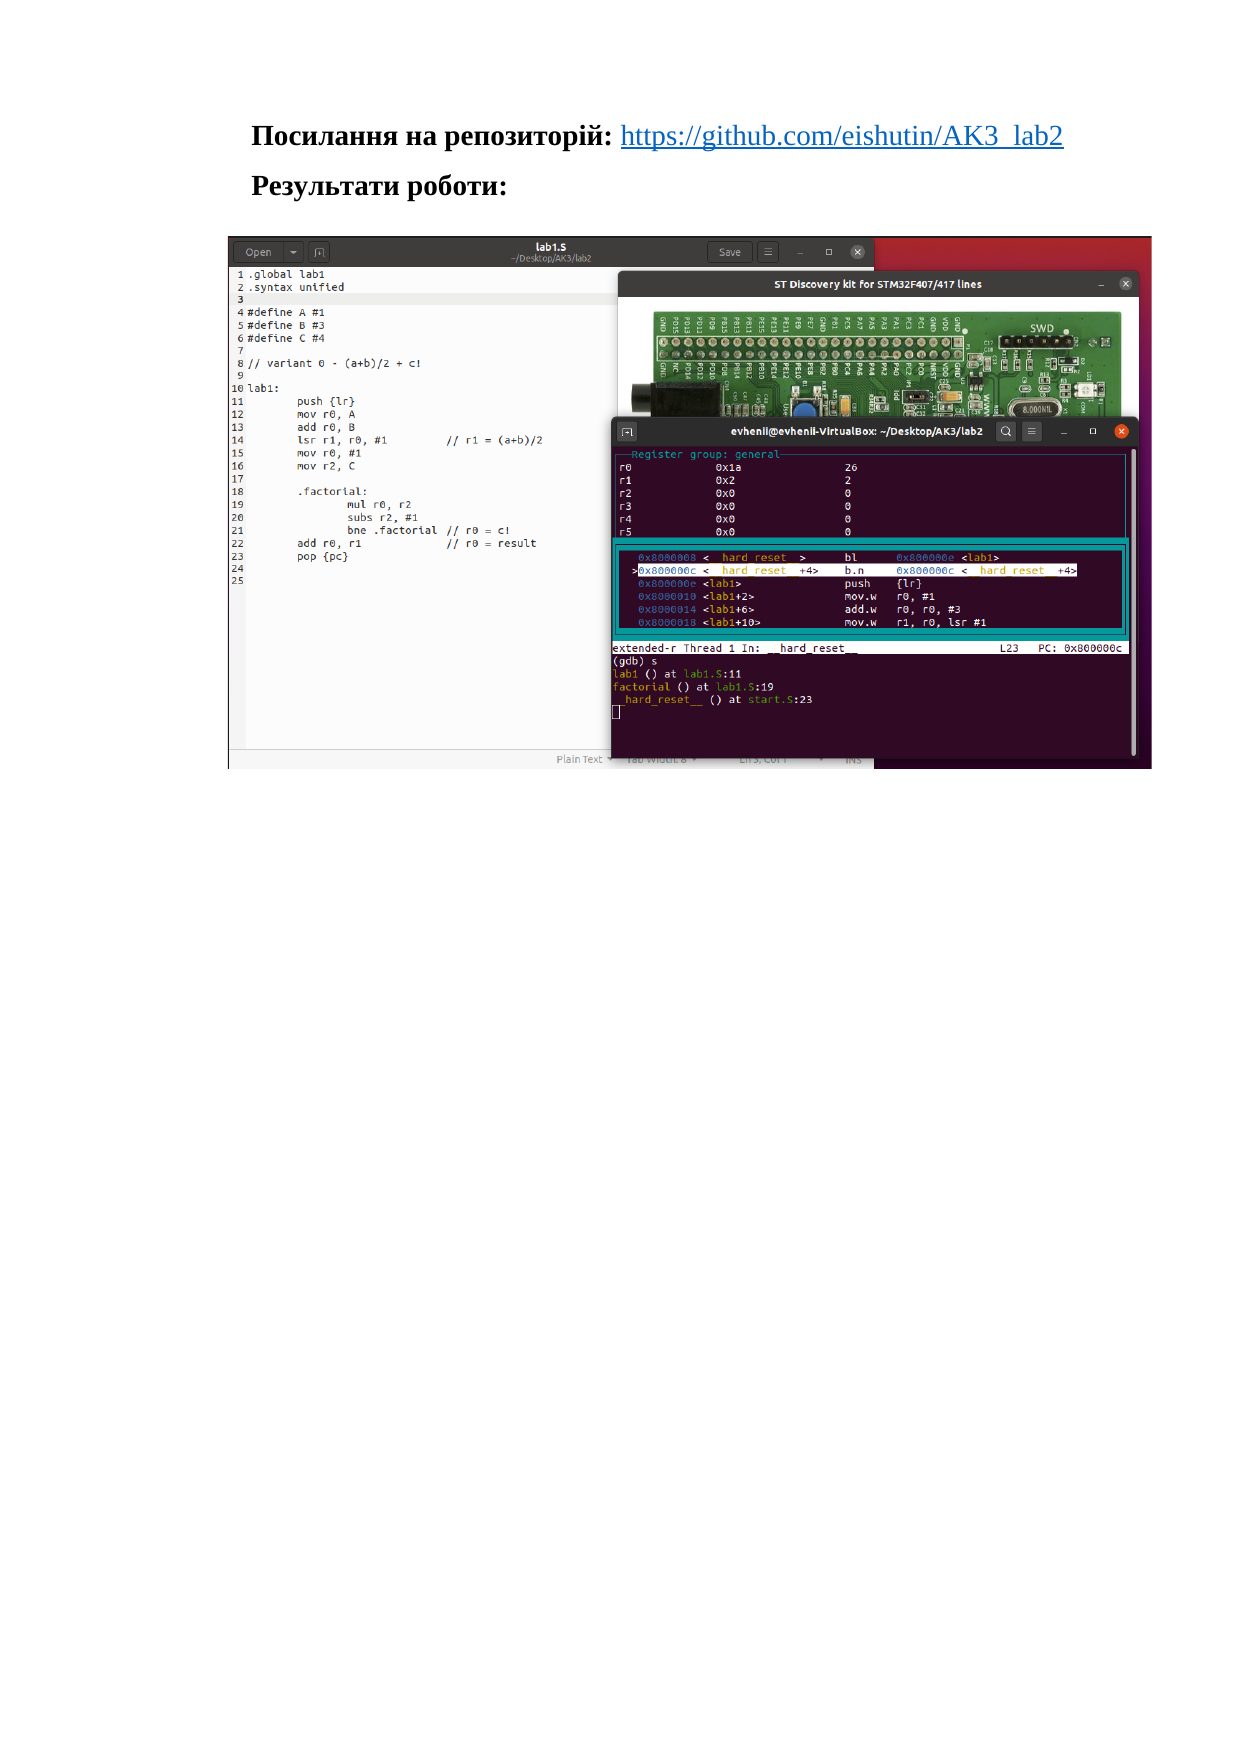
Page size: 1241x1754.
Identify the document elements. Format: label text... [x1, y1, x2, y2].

picture [227, 236, 1152, 769]
text Посилання на репозиторій: https://github.com/eishutin/AK3_lab2 [177, 118, 1152, 152]
text Результати роботи: [177, 168, 1152, 202]
